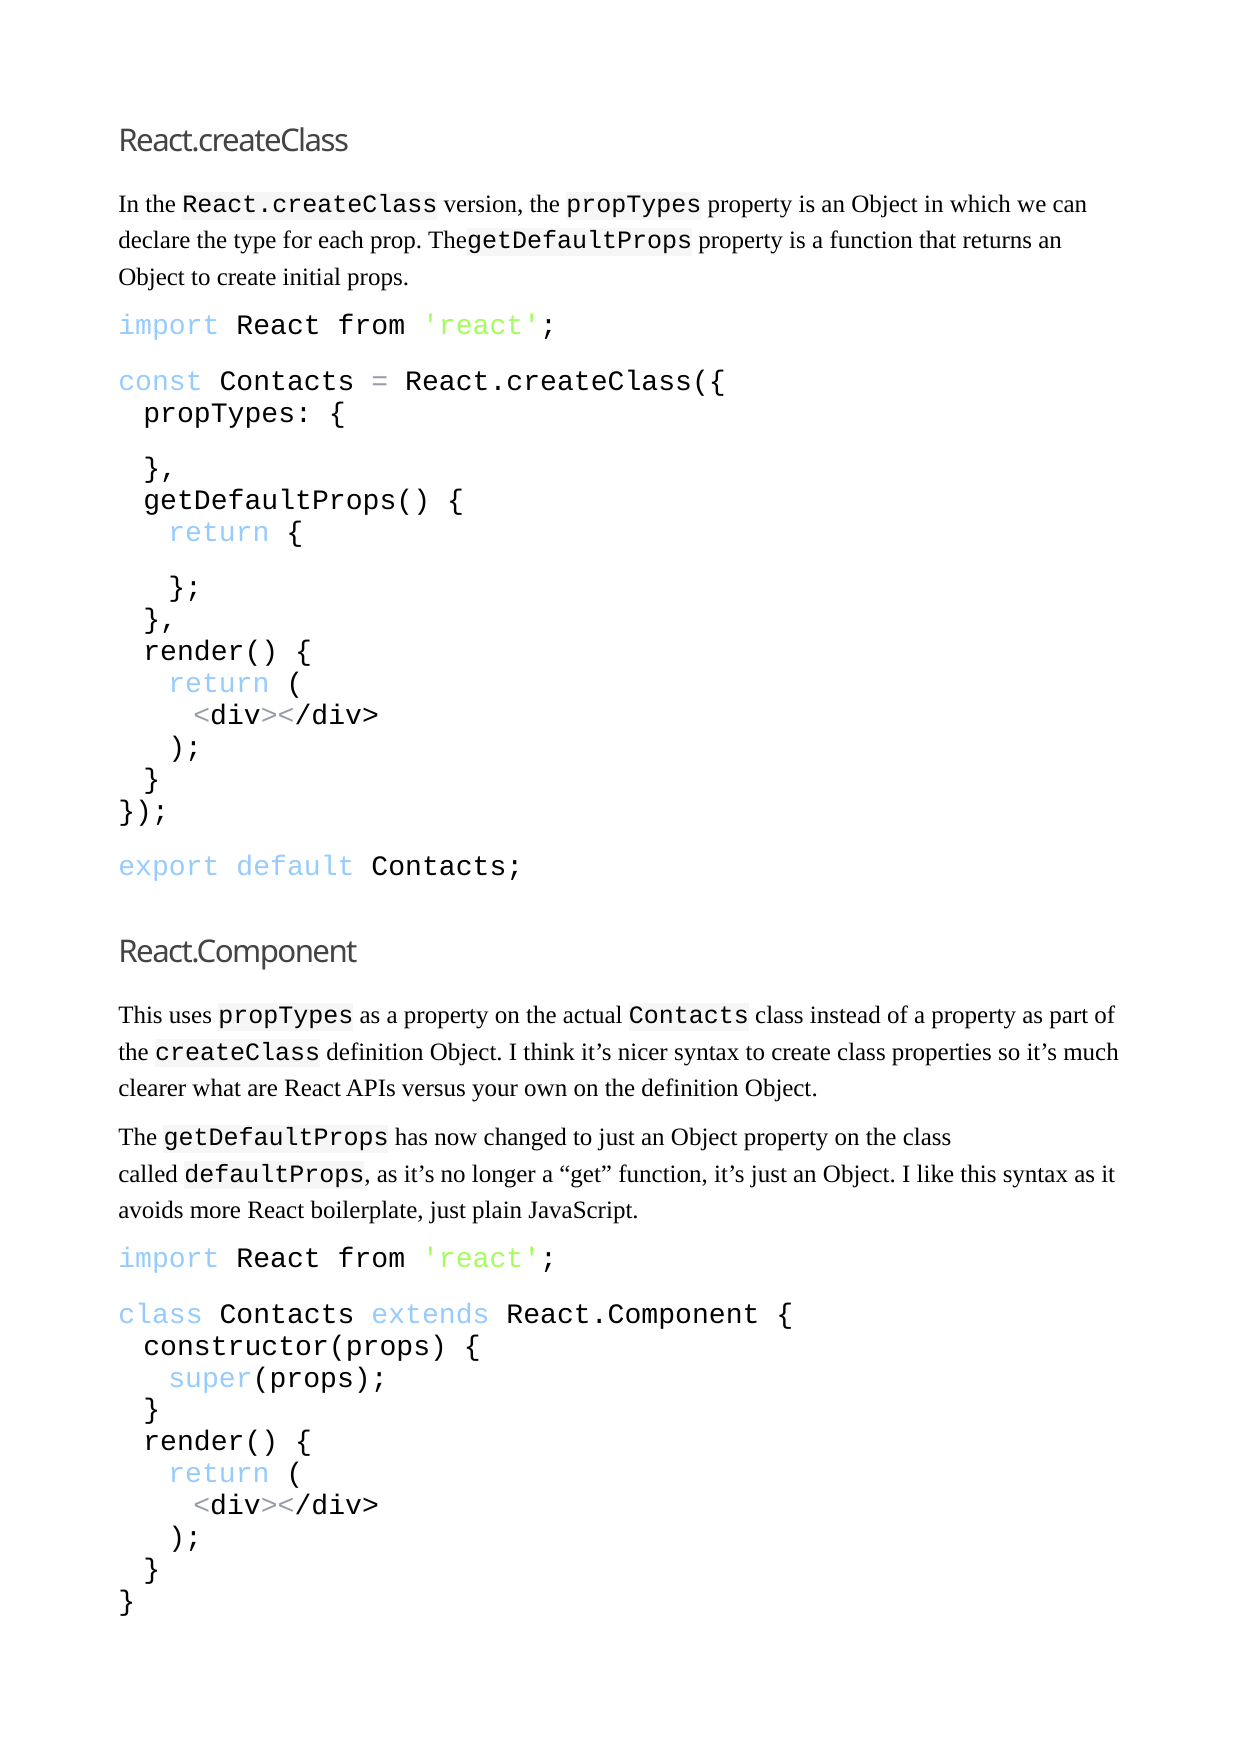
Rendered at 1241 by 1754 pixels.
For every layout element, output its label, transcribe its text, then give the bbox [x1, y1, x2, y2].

text }, [118, 454, 1122, 486]
text const Contacts = React.createClass({ [118, 367, 1122, 399]
text propTypes: { [118, 399, 1122, 431]
text return { [118, 518, 1122, 550]
text ); [118, 1523, 1122, 1555]
text class Contacts extends React.Component { [118, 1300, 1122, 1332]
text }); [118, 797, 1122, 828]
text import React from 'react'; [118, 311, 1122, 343]
text return ( [118, 669, 1122, 701]
text ); [118, 733, 1122, 765]
text This uses propTypes as a property on the actual Contacts class instead of a property as part of the createClass definition Object. I think it’s nicer syntax to create class properties so it’s much clearer what are React APIs versus your own on the definition Object. [118, 1000, 1122, 1102]
subtitle React.Component [118, 929, 1122, 972]
text render() { [118, 1427, 1122, 1459]
text } [118, 765, 1122, 797]
text getDefaultProps() { [118, 486, 1122, 518]
text <div></div> [118, 701, 1122, 733]
text constructor(props) { [118, 1332, 1122, 1364]
text } [118, 1396, 1122, 1427]
text import React from 'react'; [118, 1244, 1122, 1276]
text } [118, 1587, 1122, 1619]
text <div></div> [118, 1491, 1122, 1523]
text return ( [118, 1459, 1122, 1491]
text The getDefaultProps has now changed to just an Object property on the class called defaultProps, as it’s no longer a “get” function, it’s just an Object. I like this syntax as it avoids more React boilerplate, just plain JavaScript. [118, 1122, 1122, 1224]
text export default Contacts; [118, 852, 1122, 884]
text }; [118, 573, 1122, 605]
subtitle React.createClass [118, 118, 1122, 161]
text } [118, 1555, 1122, 1587]
text super(props); [118, 1364, 1122, 1396]
text render() { [118, 637, 1122, 669]
text In the React.createClass version, the propTypes property is an Object in which we can declare the type for each prop. ThegetDefaultProps property is a function that returns an Object to create initial props. [118, 189, 1122, 291]
text }, [118, 605, 1122, 637]
